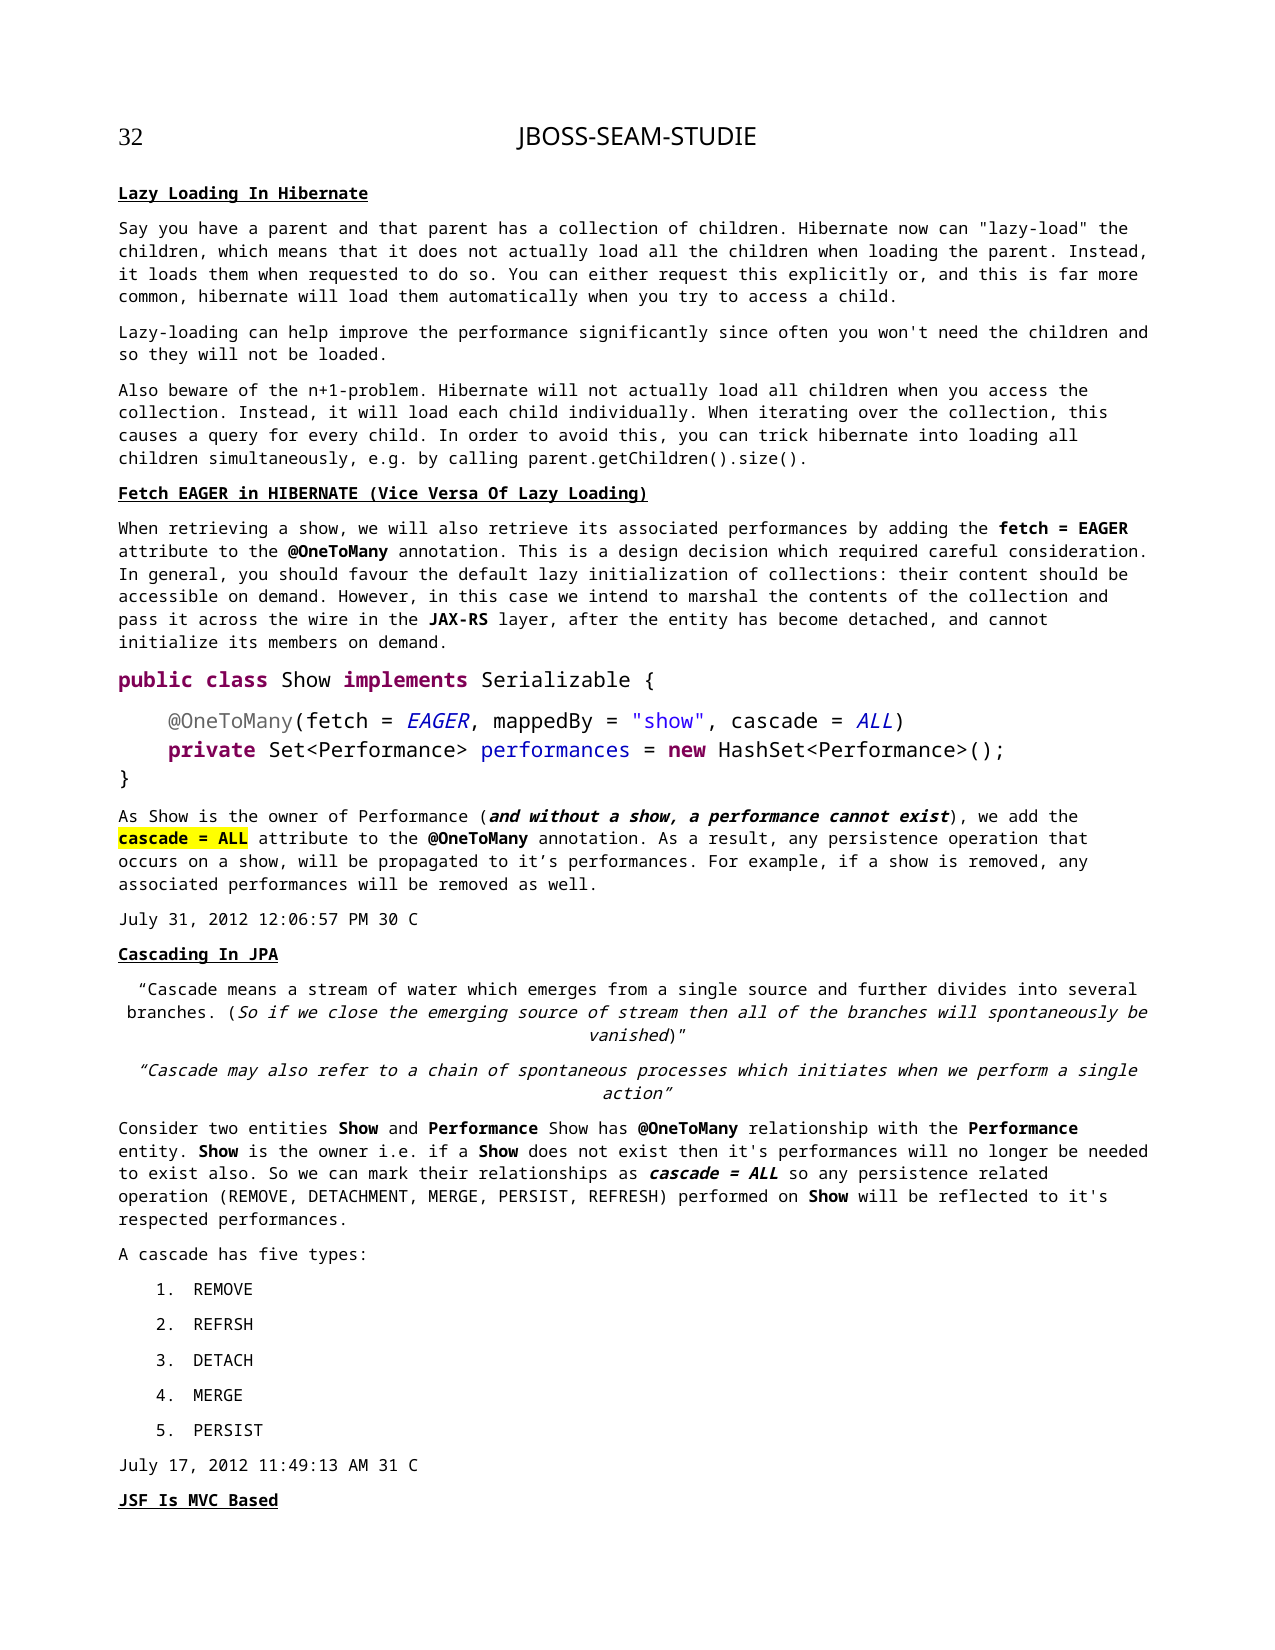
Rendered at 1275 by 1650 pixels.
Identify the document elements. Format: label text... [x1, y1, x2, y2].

list REMOVE [156, 1278, 1157, 1300]
text “Cascade means a stream of water which emerges from a single source and further divides into several branches. (So if we close the emerging source of stream then all of the branches will spontaneously be vanished)” [118, 978, 1157, 1046]
text As Show is the owner of Performance (and without a show, a performance cannot exist), we add the cascade = ALL attribute to the @OneToMany annotation. As a result, any persistence operation that occurs on a show, will be propagated to it’s performances. For example, if a show is removed, any associated performances will be removed as well. [118, 804, 1157, 895]
text July 17, 2012 11:49:14 AM 31 C [118, 1454, 1157, 1476]
text Lazy-loading can help improve the performance significantly since often you won't need the children and so they will not be loaded. [118, 320, 1157, 366]
text Also beware of the n+1-problem. Hibernate will not actually load all children when you access the collection. Instead, it will load each child individually. When iterating over the collection, this causes a query for every child. In order to avoid this, you can trick hibernate into loading all children simultaneously, e.g. by calling parent.getChildren().size(). [118, 378, 1157, 469]
text JSF Is MVC Based [118, 1489, 1157, 1512]
text Consider two entities Show and Performance Show has @OneToMany relationship with the Performance entity. Show is the owner i.e. if a Show does not exist then it's performances will no longer be needed to exist also. So we can mark their relationships as cascade = ALL so any persistence related operation (REMOVE, DETACHMENT, MERGE, PERSIST, REFRESH) performed on Show will be reflected to it's respected performances. [118, 1116, 1157, 1230]
text Say you have a parent and that parent has a collection of children. Hibernate now can "lazy-load" the children, which means that it does not actually load all the children when loading the parent. Instead, it loads them when requested to do so. You can either request this explicitly or, and this is far more common, hibernate will load them automatically when you try to access a child. [118, 217, 1157, 308]
text Fetch EAGER in HIBERNATE (Vice Versa Of Lazy Loading) [118, 481, 1157, 504]
text When retrieving a show, we will also retrieve its associated performances by adding the fetch = EAGER attribute to the @OneToMany annotation. This is a design decision which required careful consideration. In general, you should favour the default lazy initialization of collections: their content should be accessible on demand. However, in this case we intend to marshal the contents of the collection and pass it across the wire in the JAX-RS layer, after the entity has become detached, and cannot initialize its members on demand. [118, 517, 1157, 653]
text private Set<Performance> performances = new HashSet<Performance>(); [118, 735, 1157, 763]
list DETACH [156, 1348, 1157, 1371]
text A cascade has five types: [118, 1242, 1157, 1265]
text } [118, 763, 1157, 792]
text “Cascade may also refer to a chain of spontaneous processes which initiates when we perform a single action” [118, 1058, 1157, 1104]
list MERGE [156, 1383, 1157, 1406]
text @OneToMany(fetch = EAGER, mappedBy = "show", cascade = ALL) [118, 706, 1157, 735]
text July 31, 2012 12:06:57 PM 30 C [118, 907, 1157, 930]
text Cascading In JPA [118, 943, 1157, 965]
list PERSIST [156, 1418, 1157, 1441]
text Lazy Loading In Hibernate [118, 182, 1157, 204]
list REFRSH [156, 1313, 1157, 1336]
text public class Show implements Serializable { [118, 665, 1157, 694]
